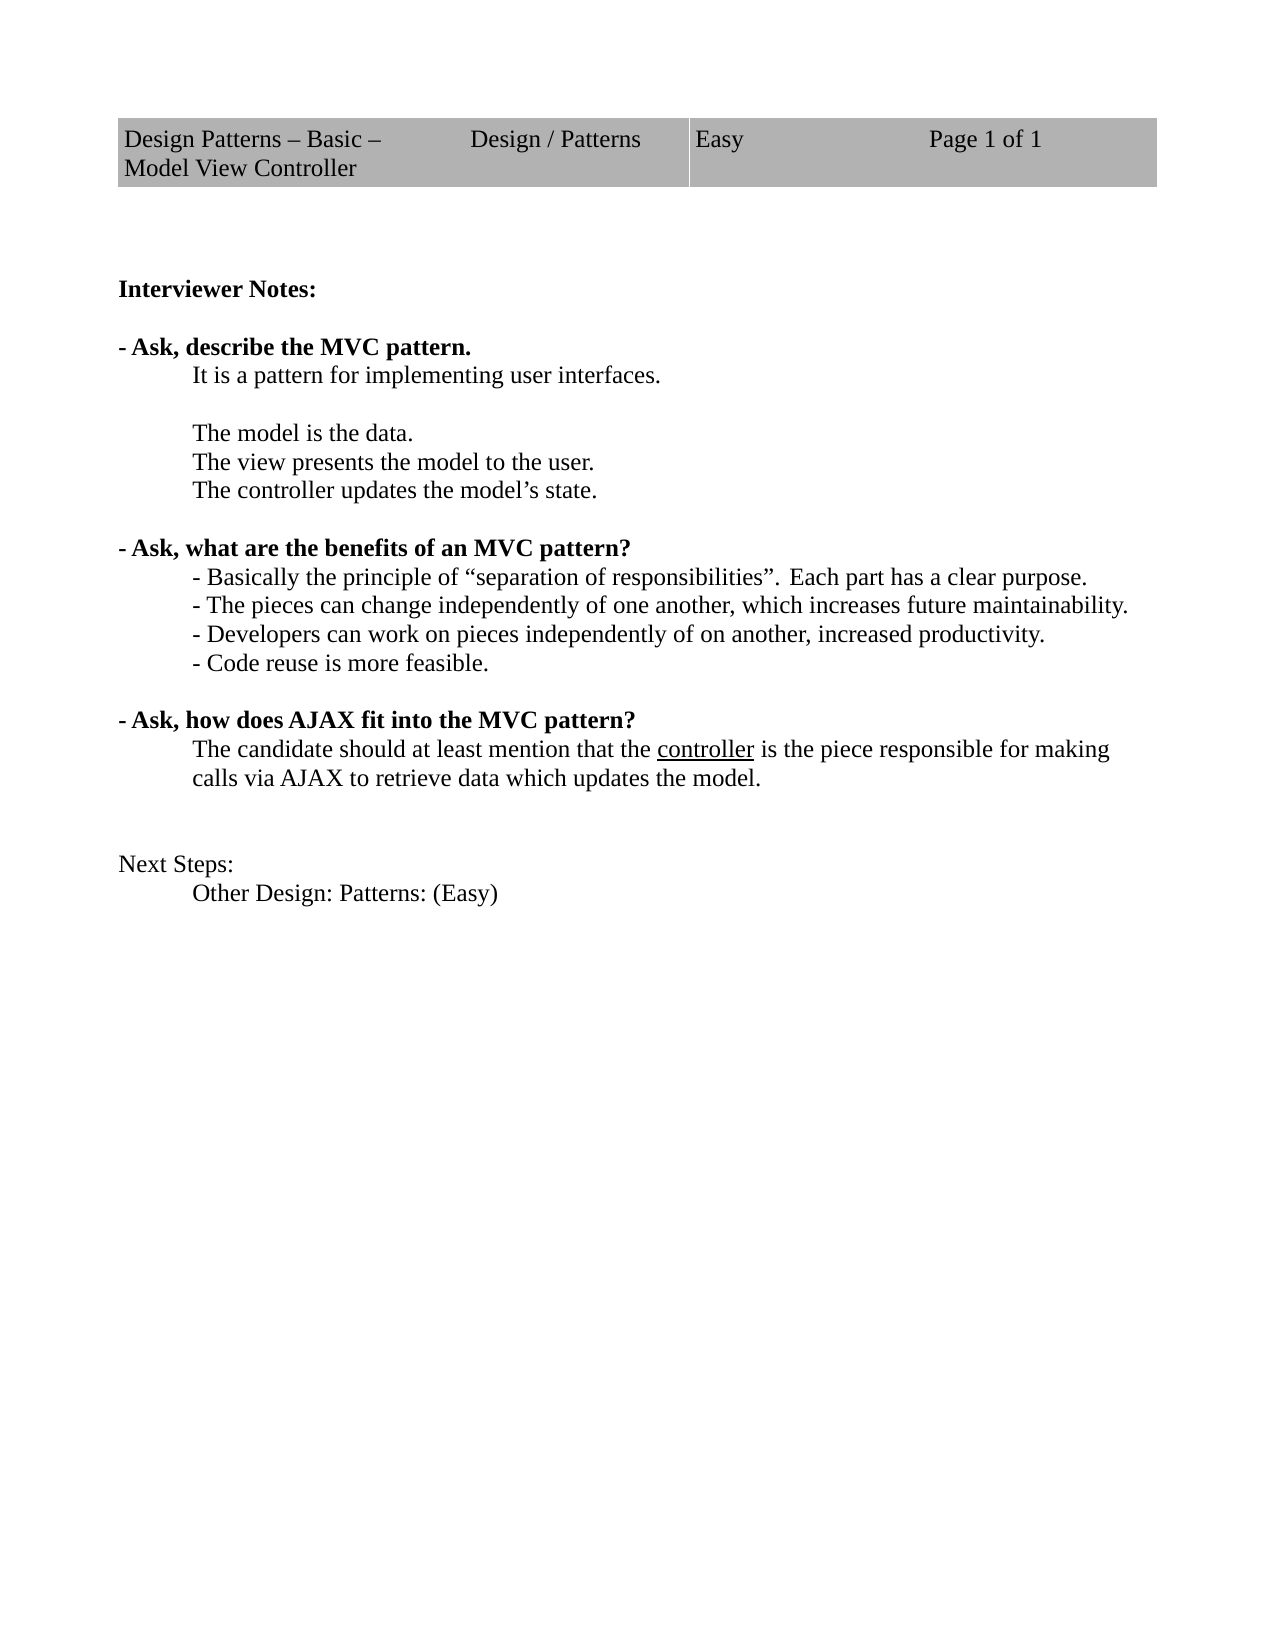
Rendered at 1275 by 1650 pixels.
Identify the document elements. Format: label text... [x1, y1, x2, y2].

text The controller updates the model’s state. [118, 475, 1157, 504]
text - Ask, what are the benefits of an MVC pattern? [118, 533, 1157, 562]
text The model is the data. [118, 418, 1157, 447]
text - The pieces can change independently of one another, which increases future maintainability. [118, 590, 1157, 619]
text - Ask, how does AJAX fit into the MVC pattern? [118, 705, 1157, 734]
text - Developers can work on pieces independently of on another, increased productivity. [118, 619, 1157, 648]
text - Basically the principle of “separation of responsibilities”. Each part has a clear purpose. [118, 562, 1157, 590]
text Other Design: Patterns: (Easy) [118, 878, 1157, 907]
text The view presents the model to the user. [118, 447, 1157, 475]
text It is a pattern for implementing user interfaces. [118, 360, 1157, 389]
text - Code reuse is more feasible. [118, 648, 1157, 677]
text Interviewer Notes: [118, 274, 1157, 303]
text Next Steps: [118, 849, 1157, 878]
text - Ask, describe the MVC pattern. [118, 332, 1157, 360]
text The candidate should at least mention that the controller is the piece responsible for making calls via AJAX to retrieve data which updates the model. [192, 734, 1157, 792]
